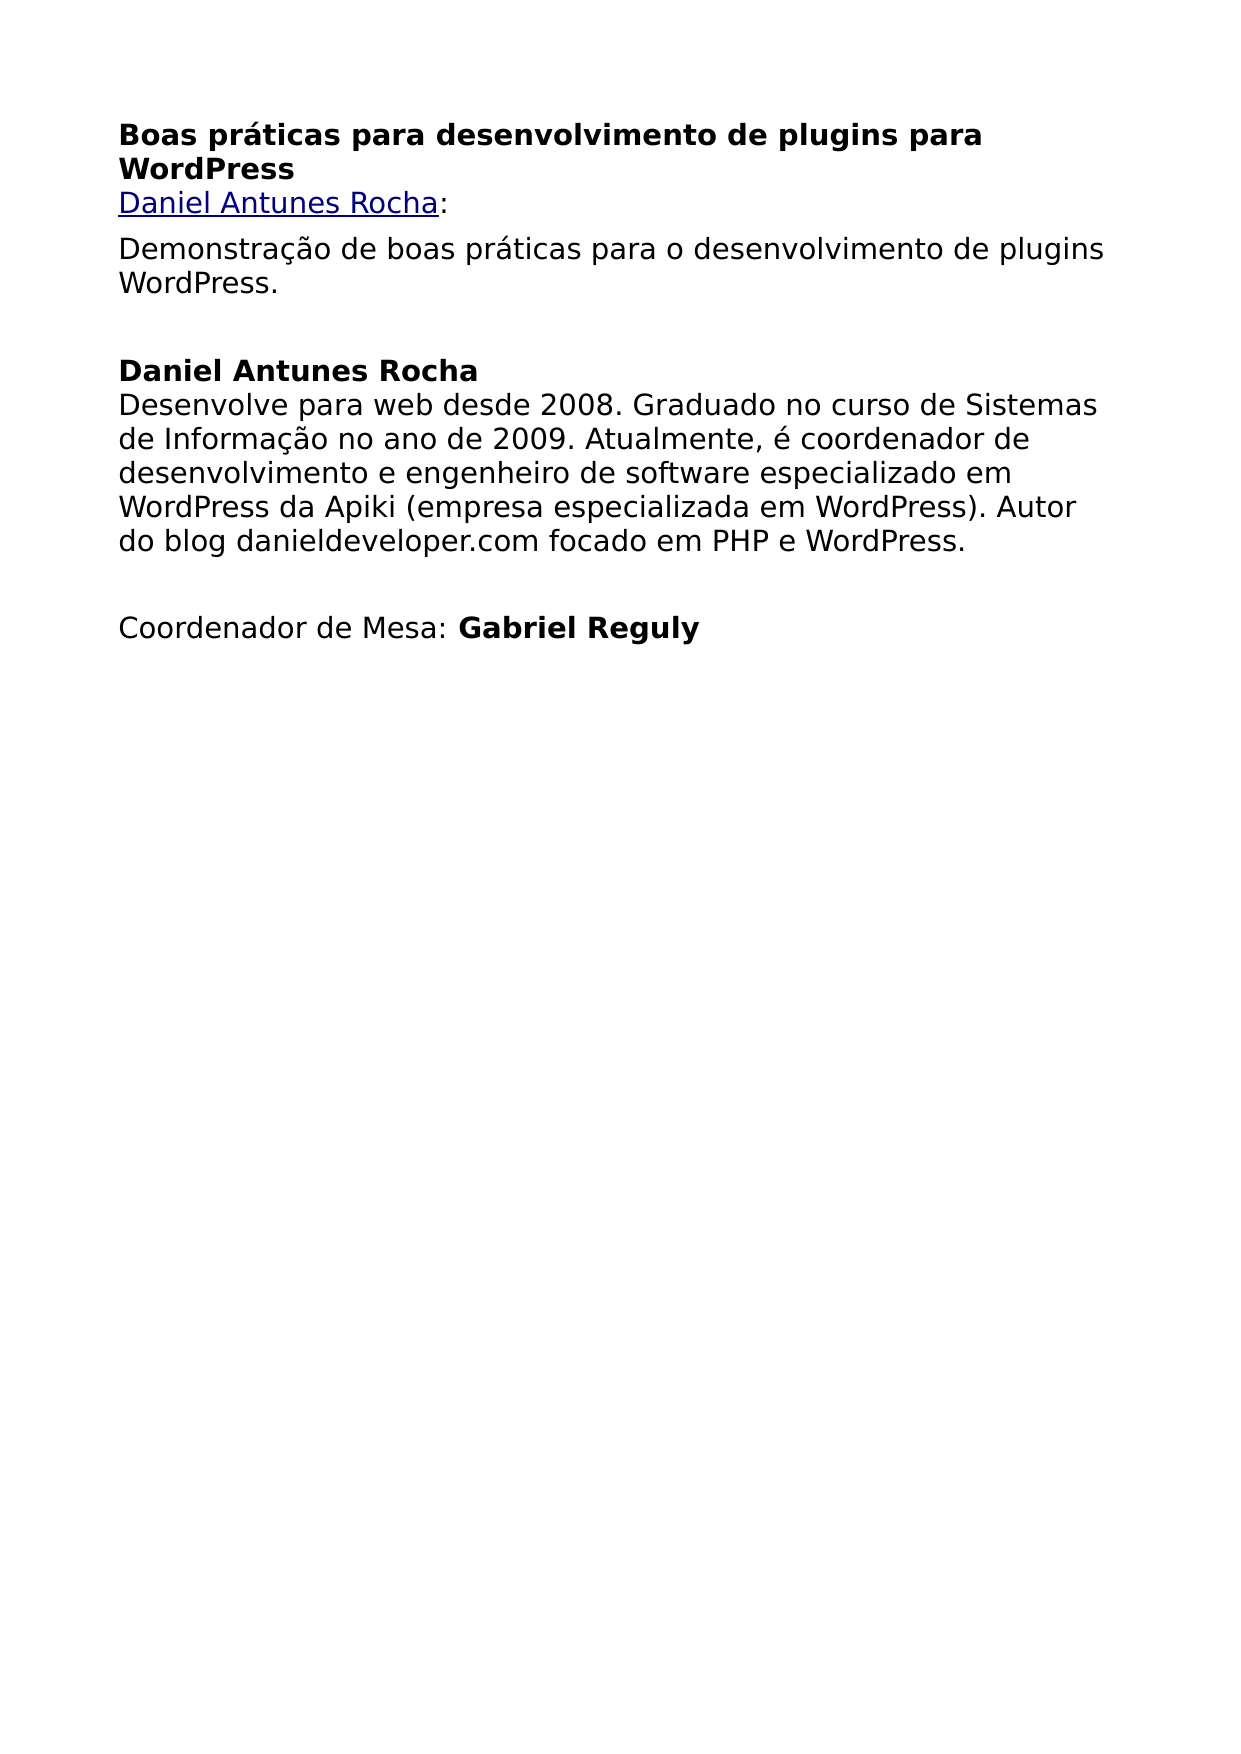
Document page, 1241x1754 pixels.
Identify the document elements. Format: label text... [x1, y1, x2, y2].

text Demonstração de boas práticas para o desenvolvimento de plugins WordPress. [118, 232, 1122, 300]
text Coordenador de Mesa: Gabriel Reguly [118, 612, 1122, 674]
text Daniel Antunes Rocha Desenvolve para web desde 2008. Graduado no curso de Sistemas de Informação no ano de 2009. Atualmente, é coordenador de desenvolvimento e engenheiro de software especializado em WordPress da Apiki (empresa especializada em WordPress). Autor do blog danieldeveloper.com focado em PHP e WordPress. [118, 354, 1122, 558]
text Boas práticas para desenvolvimento de plugins para WordPress Daniel Antunes Rocha: [118, 118, 1122, 220]
